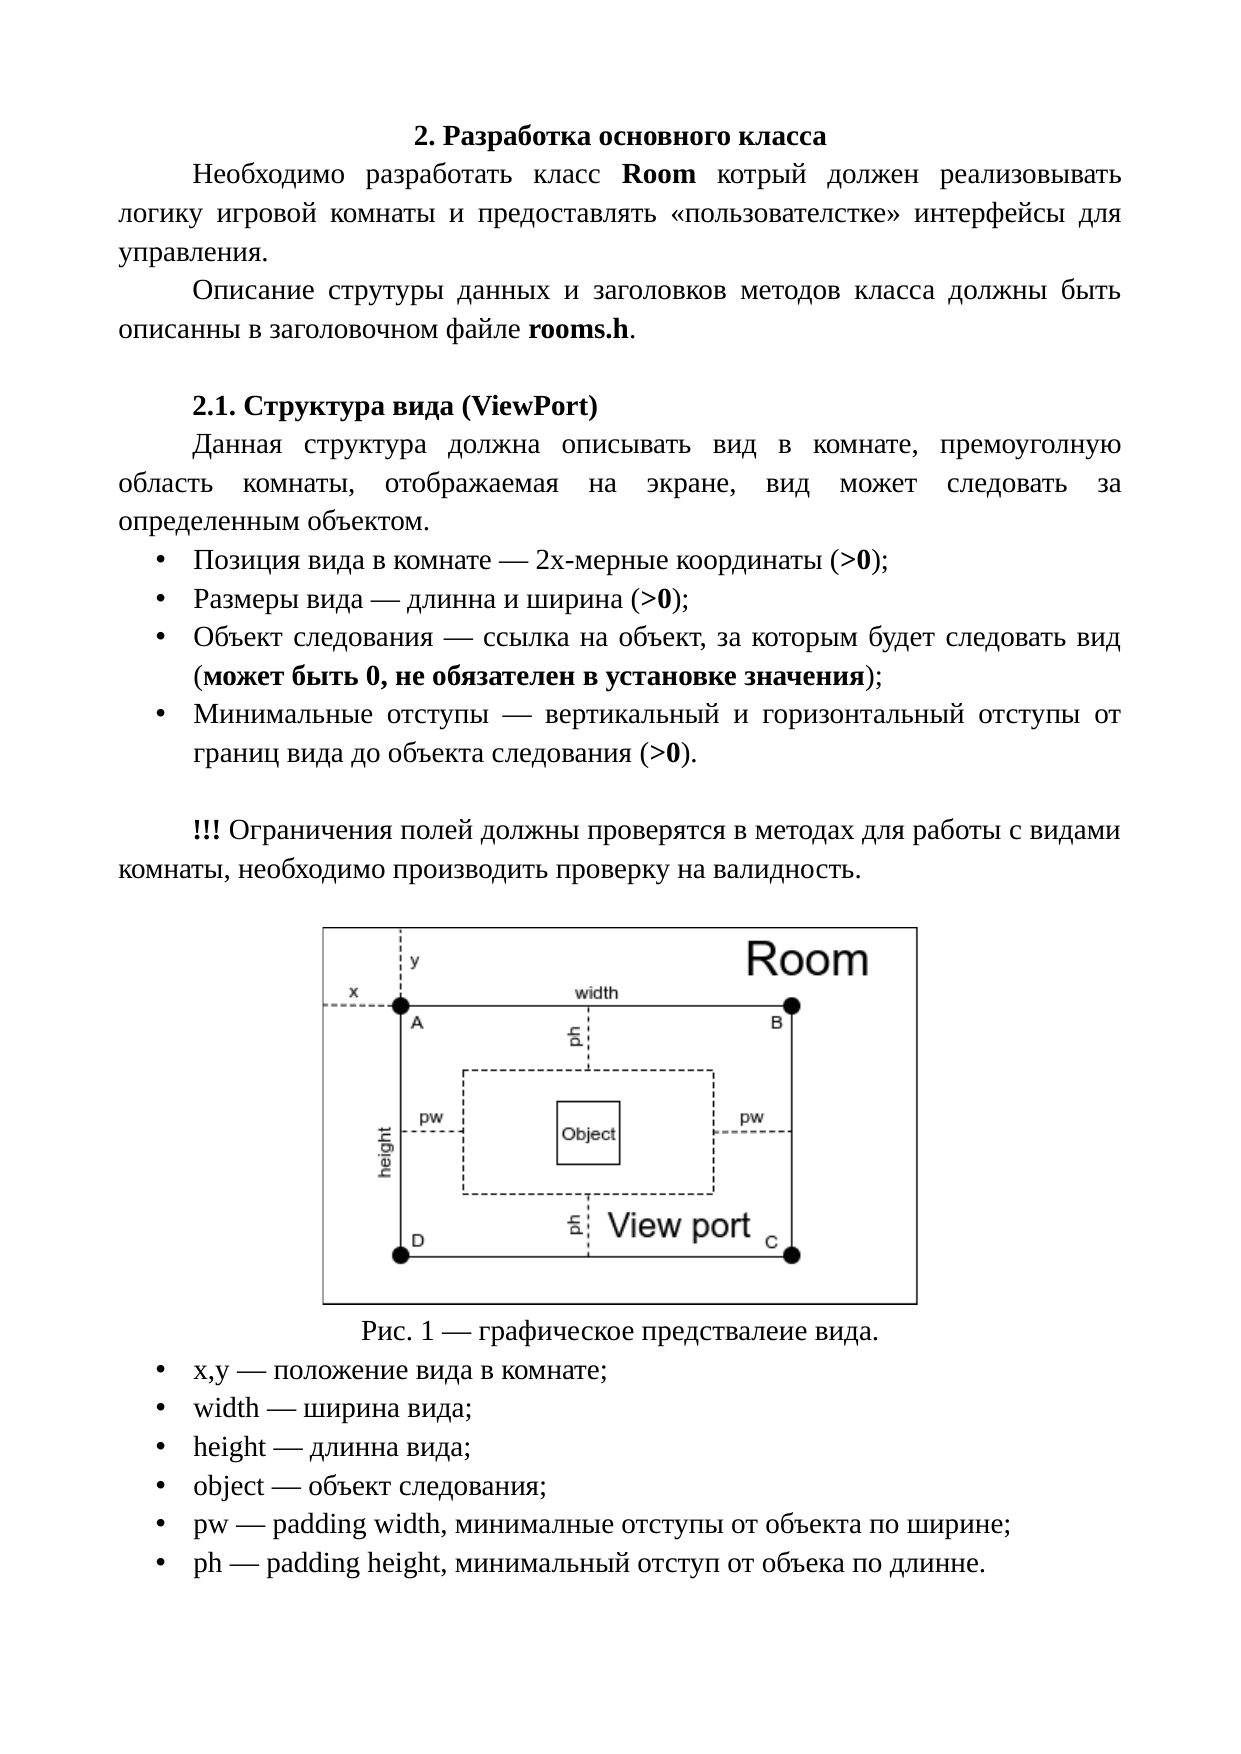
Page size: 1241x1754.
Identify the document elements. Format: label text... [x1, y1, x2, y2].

list height — длинна вида; [156, 1429, 1122, 1463]
list Размеры вида — длинна и ширина (>0); [156, 581, 1122, 614]
text 2. Разработка основного класса [118, 118, 1122, 152]
list width — ширина вида; [156, 1391, 1122, 1424]
text Необходимо разработать класс Room котрый должен реализовывать логику игровой комнаты и предоставлять «пользователстке» интерфейсы для управления. [118, 157, 1122, 267]
list x,y — положение вида в комнате; [156, 1352, 1122, 1386]
text Описание струтуры данных и заголовков методов класса должны быть описанны в заголовочном файле rooms.h. [118, 272, 1122, 344]
list Минимальные отступы — вертикальный и горизонтальный отступы от границ вида до объекта следования (>0). [156, 697, 1122, 769]
list ph — padding height, минимальный отступ от объека по длинне. [156, 1545, 1122, 1579]
text 2.1. Структура вида (ViewPort) [118, 388, 1122, 421]
text Рис. 1 — графическое предствалеие вида. [118, 1313, 1122, 1347]
list object — объект следования; [156, 1468, 1122, 1501]
text !!! Ограничения полей должны проверятся в методах для работы с видами комнаты, необходимо производить проверку на валидность. [118, 812, 1122, 884]
list Позиция вида в комнате — 2х-мерные координаты (>0); [156, 542, 1122, 576]
list pw — padding width, минималные отступы от объекта по ширине; [156, 1506, 1122, 1540]
text Данная структура должна описывать вид в комнате, премоуголную область комнаты, отображаемая на экране, вид может следовать за определенным объектом. [118, 426, 1122, 537]
picture [322, 927, 918, 1305]
list Объект следования — ссылка на объект, за которым будет следовать вид (может быть 0, не обязателен в установке значения); [156, 619, 1122, 692]
